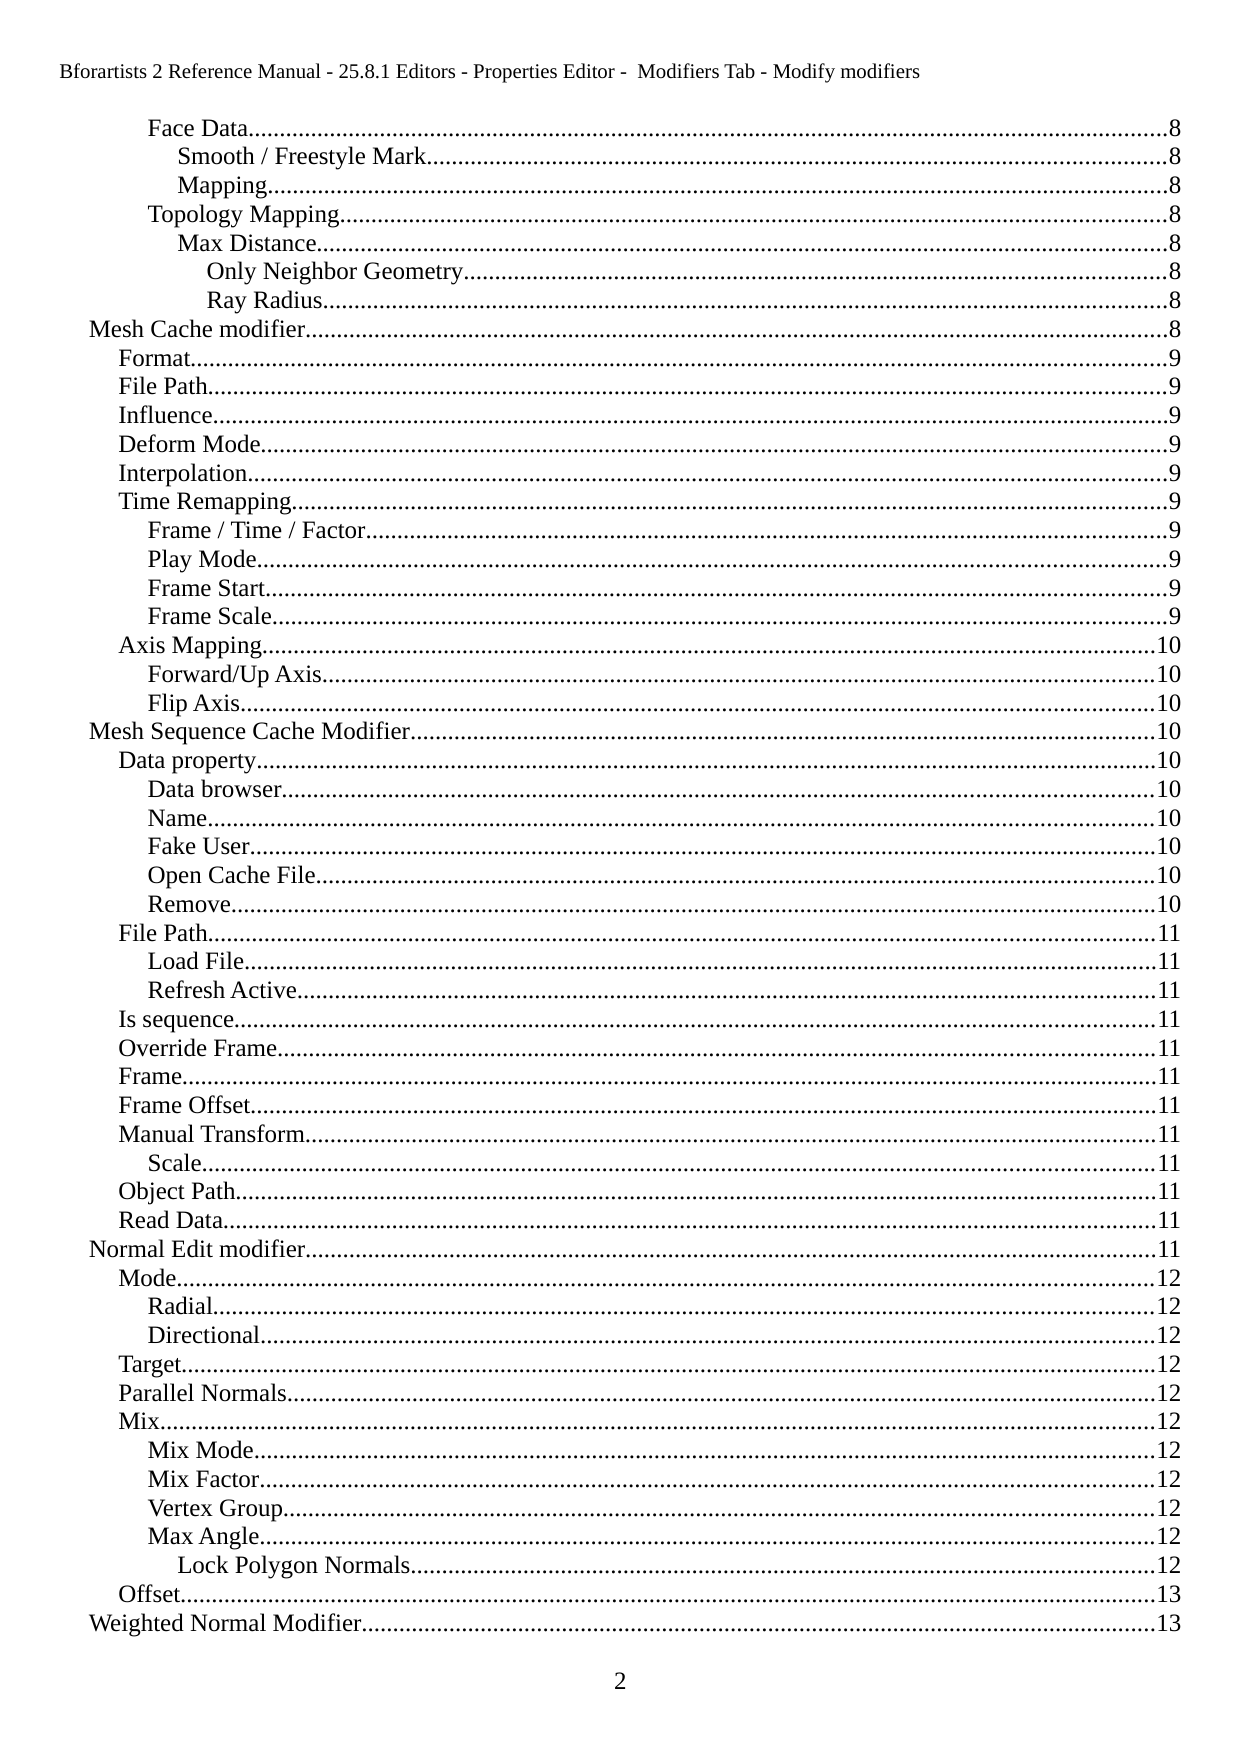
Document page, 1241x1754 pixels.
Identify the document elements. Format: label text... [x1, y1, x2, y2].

text Target 12 [118, 1349, 1181, 1378]
text Max Angle 12 [147, 1521, 1181, 1550]
text Override Frame 11 [118, 1033, 1181, 1061]
text Deform Mode 9 [118, 429, 1181, 458]
text Remove 10 [147, 889, 1181, 918]
text Mix Mode 12 [147, 1435, 1181, 1464]
text Play Mode 9 [147, 544, 1181, 573]
text Ray Radius 8 [206, 285, 1181, 314]
text Frame Scale 9 [147, 601, 1181, 630]
text Axis Mapping 10 [118, 630, 1181, 659]
text Mode 12 [118, 1263, 1181, 1291]
text Load File 11 [147, 946, 1181, 975]
text Flip Axis 10 [147, 688, 1181, 716]
text Object Path 11 [118, 1176, 1181, 1205]
text Data browser 10 [147, 774, 1181, 803]
text Is sequence 11 [118, 1004, 1181, 1033]
text Topology Mapping 8 [147, 199, 1181, 228]
text Max Distance 8 [177, 228, 1181, 256]
text Manual Transform 11 [118, 1119, 1181, 1148]
text Frame 11 [118, 1061, 1181, 1090]
text Scale 11 [147, 1148, 1181, 1176]
text Frame / Time / Factor 9 [147, 515, 1181, 544]
text Normal Edit modifier 11 [88, 1234, 1181, 1263]
text Interpolation 9 [118, 458, 1181, 486]
text Forward/Up Axis 10 [147, 659, 1181, 688]
text Offset 13 [118, 1579, 1181, 1608]
text Smooth / Freestyle Mark 8 [177, 141, 1181, 170]
text File Path 11 [118, 918, 1181, 946]
text Refresh Active 11 [147, 975, 1181, 1004]
text Open Cache File 10 [147, 860, 1181, 889]
text Lock Polygon Normals 12 [177, 1550, 1181, 1579]
text Directional 12 [147, 1320, 1181, 1349]
text Vertex Group 12 [147, 1493, 1181, 1521]
text Radial 12 [147, 1291, 1181, 1320]
text Mix Factor 12 [147, 1464, 1181, 1493]
text Name 10 [147, 803, 1181, 831]
text Parallel Normals 12 [118, 1378, 1181, 1406]
text Face Data 8 [147, 113, 1181, 141]
text File Path 9 [118, 371, 1181, 400]
text Mix 12 [118, 1406, 1181, 1435]
text Frame Offset 11 [118, 1090, 1181, 1119]
text Mesh Sequence Cache Modifier 10 [88, 716, 1181, 745]
text Mesh Cache modifier 8 [88, 314, 1181, 343]
text Weighted Normal Modifier 13 [88, 1608, 1181, 1636]
text Mapping 8 [177, 170, 1181, 199]
text Fake User 10 [147, 831, 1181, 860]
text Read Data 11 [118, 1205, 1181, 1234]
text Data property 10 [118, 745, 1181, 774]
text Only Neighbor Geometry 8 [206, 256, 1181, 285]
text Frame Start 9 [147, 573, 1181, 601]
text Time Remapping 9 [118, 486, 1181, 515]
text Influence 9 [118, 400, 1181, 429]
text Format 9 [118, 343, 1181, 371]
